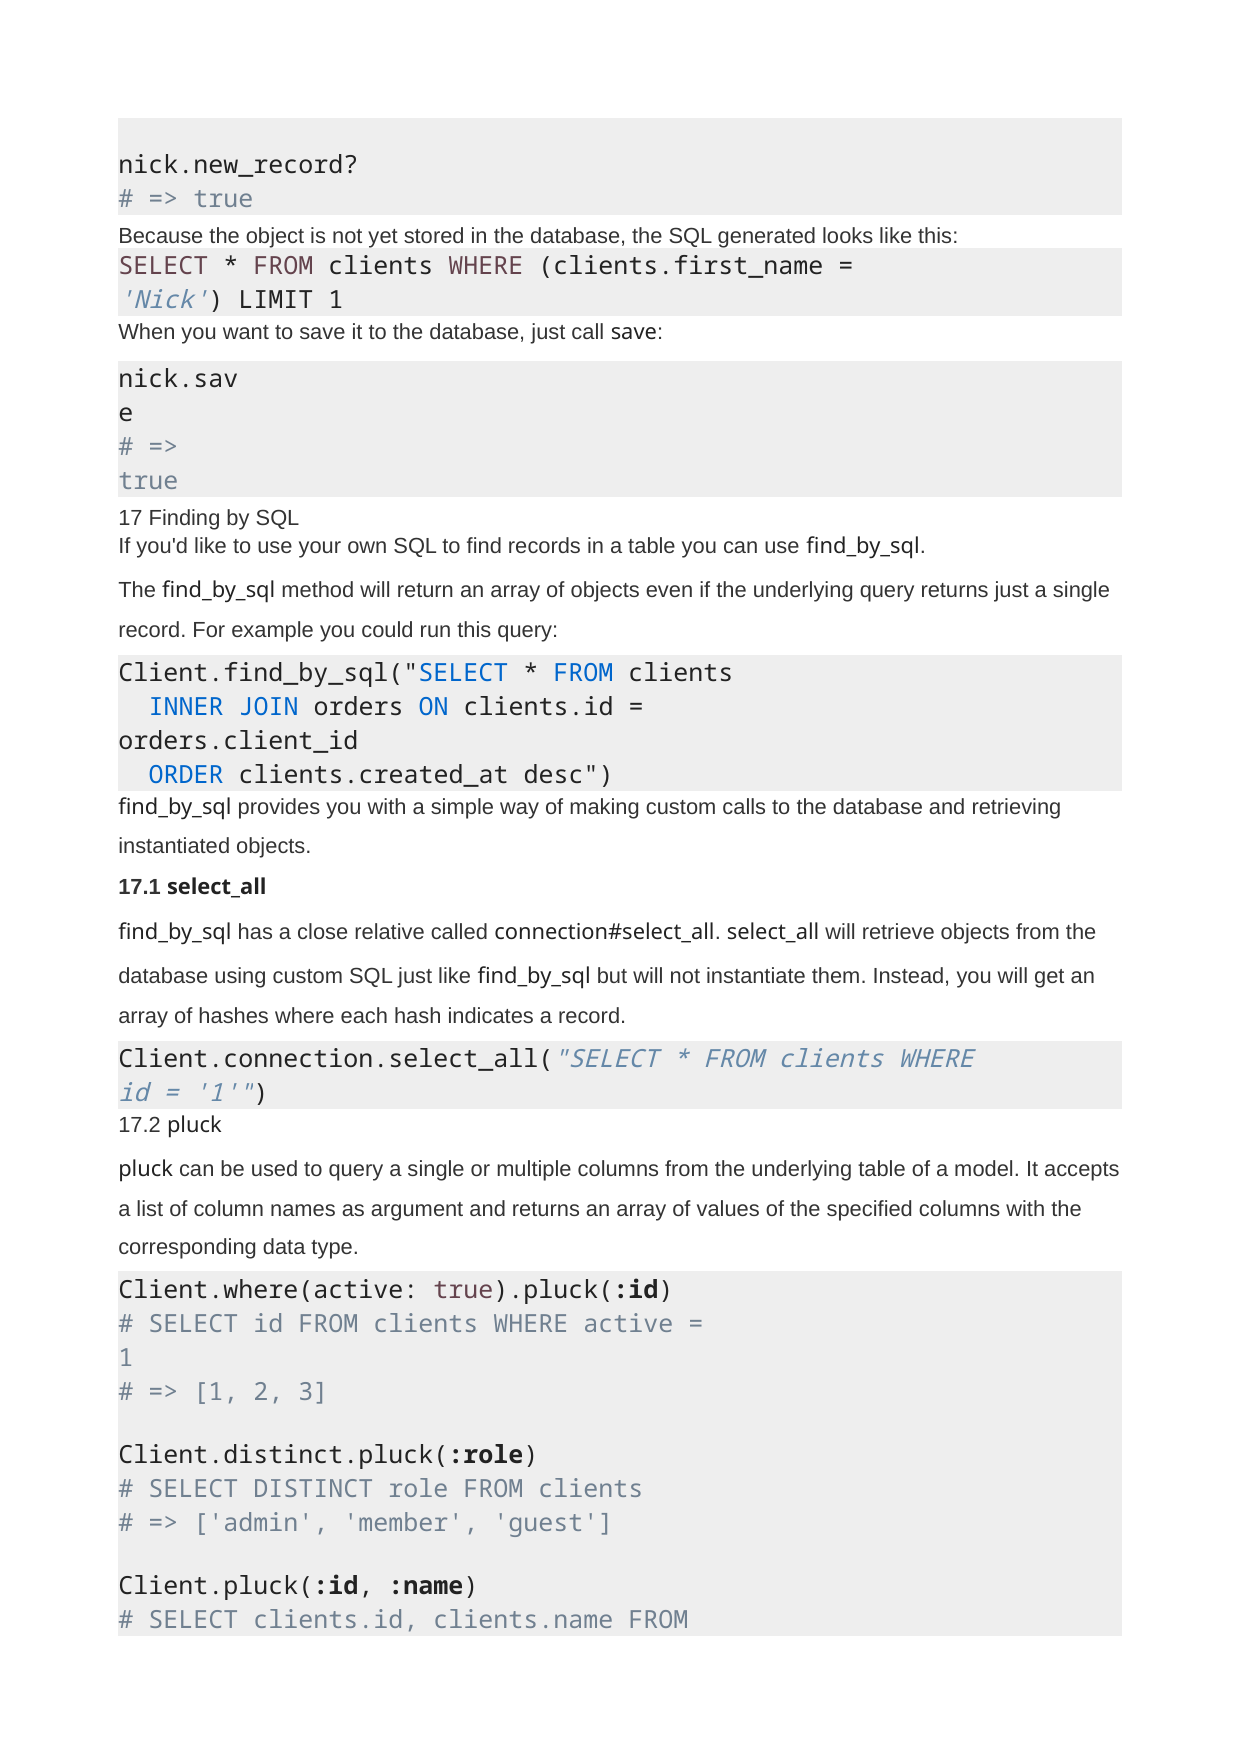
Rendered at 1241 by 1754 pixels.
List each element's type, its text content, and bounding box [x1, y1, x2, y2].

table_header nick.save # => true [118, 361, 250, 497]
subtitle 17 Finding by SQL [118, 497, 1122, 530]
text Because the object is not yet stored in the database, the SQL generated looks like this: [118, 215, 1122, 248]
table_header nick.new_record? # => true [118, 118, 1122, 215]
table_header SELECT * FROM clients WHERE (clients.first_name = 'Nick') LIMIT 1 [118, 248, 954, 316]
text If you'd like to use your own SQL to find records in a table you can use find_by_sql. The find_by_sql method will return an array of objects even if the underlying query returns just a single record. For example you could run this query: [118, 530, 1122, 642]
text When you want to save it to the database, just call save: [118, 316, 1122, 346]
table_header Client.where(active: true).pluck(:id) # SELECT id FROM clients WHERE active = 1 # => [1, 2, 3] Client.distinct.pluck(:role) # SELECT DISTINCT role FROM clients # => ['admin', 'member', 'guest'] Client.pluck(:id, :name) # SELECT clients.id, clients.name FROM [118, 1271, 710, 1636]
subtitle 17.1 select_all [118, 871, 1122, 901]
table_header Client.connection.select_all("SELECT * FROM clients WHERE id = '1'") [118, 1041, 983, 1109]
subtitle 17.2 pluck [118, 1109, 1122, 1138]
text find_by_sql has a close relative called connection#select_all. select_all will retrieve objects from the database using custom SQL just like find_by_sql but will not instantiate them. Instead, you will get an array of hashes where each hash indicates a record. [118, 916, 1122, 1028]
text pluck can be used to query a single or multiple columns from the underlying table of a model. It accepts a list of column names as argument and returns an array of values of the specified columns with the corresponding data type. [118, 1153, 1122, 1259]
text find_by_sql provides you with a simple way of making custom calls to the database and retrieving instantiated objects. [118, 791, 1122, 858]
table_header Client.find_by_sql("SELECT * FROM clients INNER JOIN orders ON clients.id = orders.client_id ORDER clients.created_at desc") [118, 655, 772, 791]
